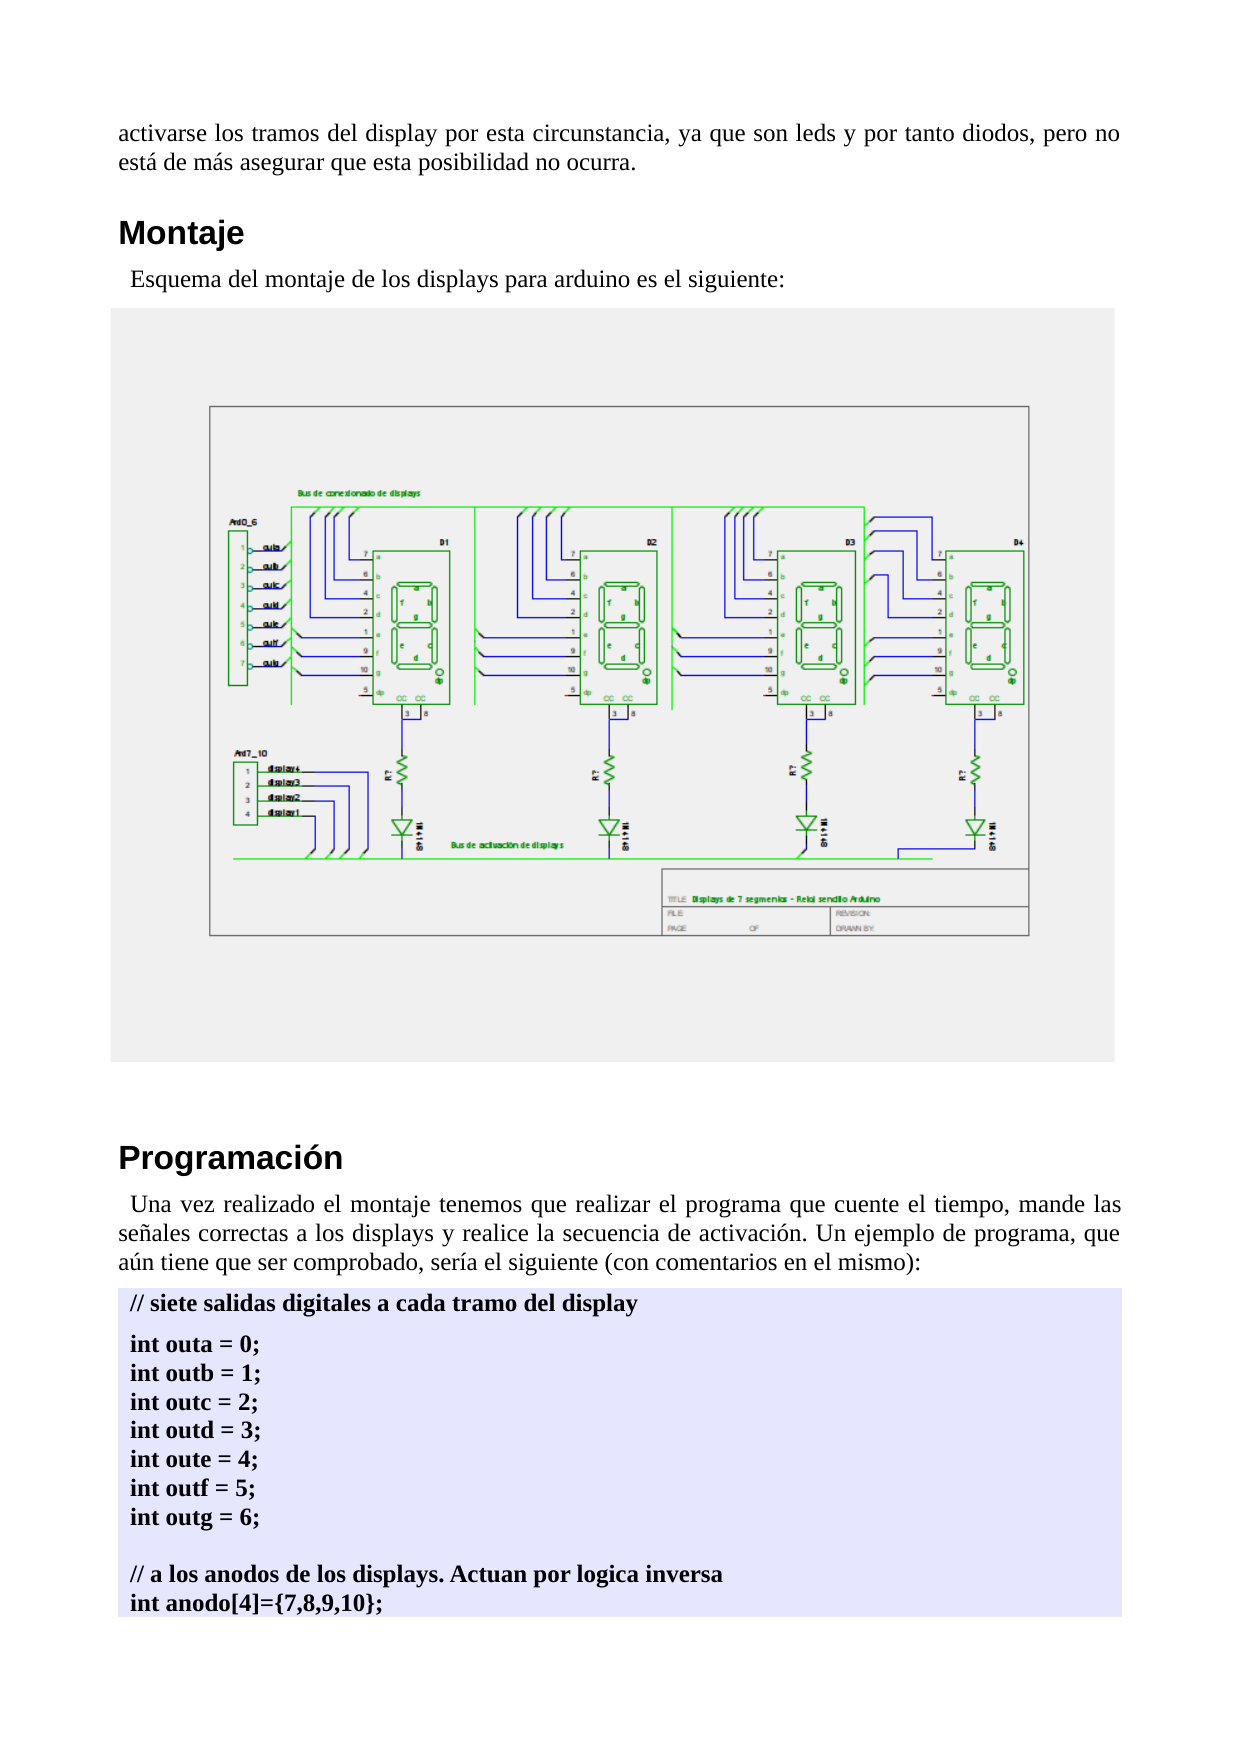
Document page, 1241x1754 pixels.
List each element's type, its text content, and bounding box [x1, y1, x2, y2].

text int outa = 0; [118, 1329, 1122, 1358]
text Esquema del montaje de los displays para arduino es el siguiente: [118, 264, 1122, 293]
text int outb = 1; [118, 1358, 1122, 1387]
picture [110, 308, 1115, 1062]
text int outf = 5; [118, 1473, 1122, 1502]
text Una vez realizado el montaje tenemos que realizar el programa que cuente el tiempo, mande las señales correctas a los displays y realice la secuencia de activación. Un ejemplo de programa, que aún tiene que ser comprobado, sería el siguiente (con comentarios en el mismo): [118, 1189, 1122, 1275]
subtitle Montaje [118, 213, 1122, 252]
text int outc = 2; [118, 1387, 1122, 1415]
text // a los anodos de los displays. Actuan por logica inversa [118, 1559, 1122, 1588]
text int outg = 6; [118, 1502, 1122, 1530]
text int anodo[4]={7,8,9,10}; [118, 1588, 1122, 1617]
text activarse los tramos del display por esta circunstancia, ya que son leds y por tanto diodos, pero no está de más asegurar que esta posibilidad no ocurra. [118, 118, 1122, 176]
subtitle Programación [118, 1138, 1122, 1177]
text int oute = 4; [118, 1444, 1122, 1473]
text int outd = 3; [118, 1415, 1122, 1444]
text // siete salidas digitales a cada tramo del display [118, 1288, 1122, 1317]
